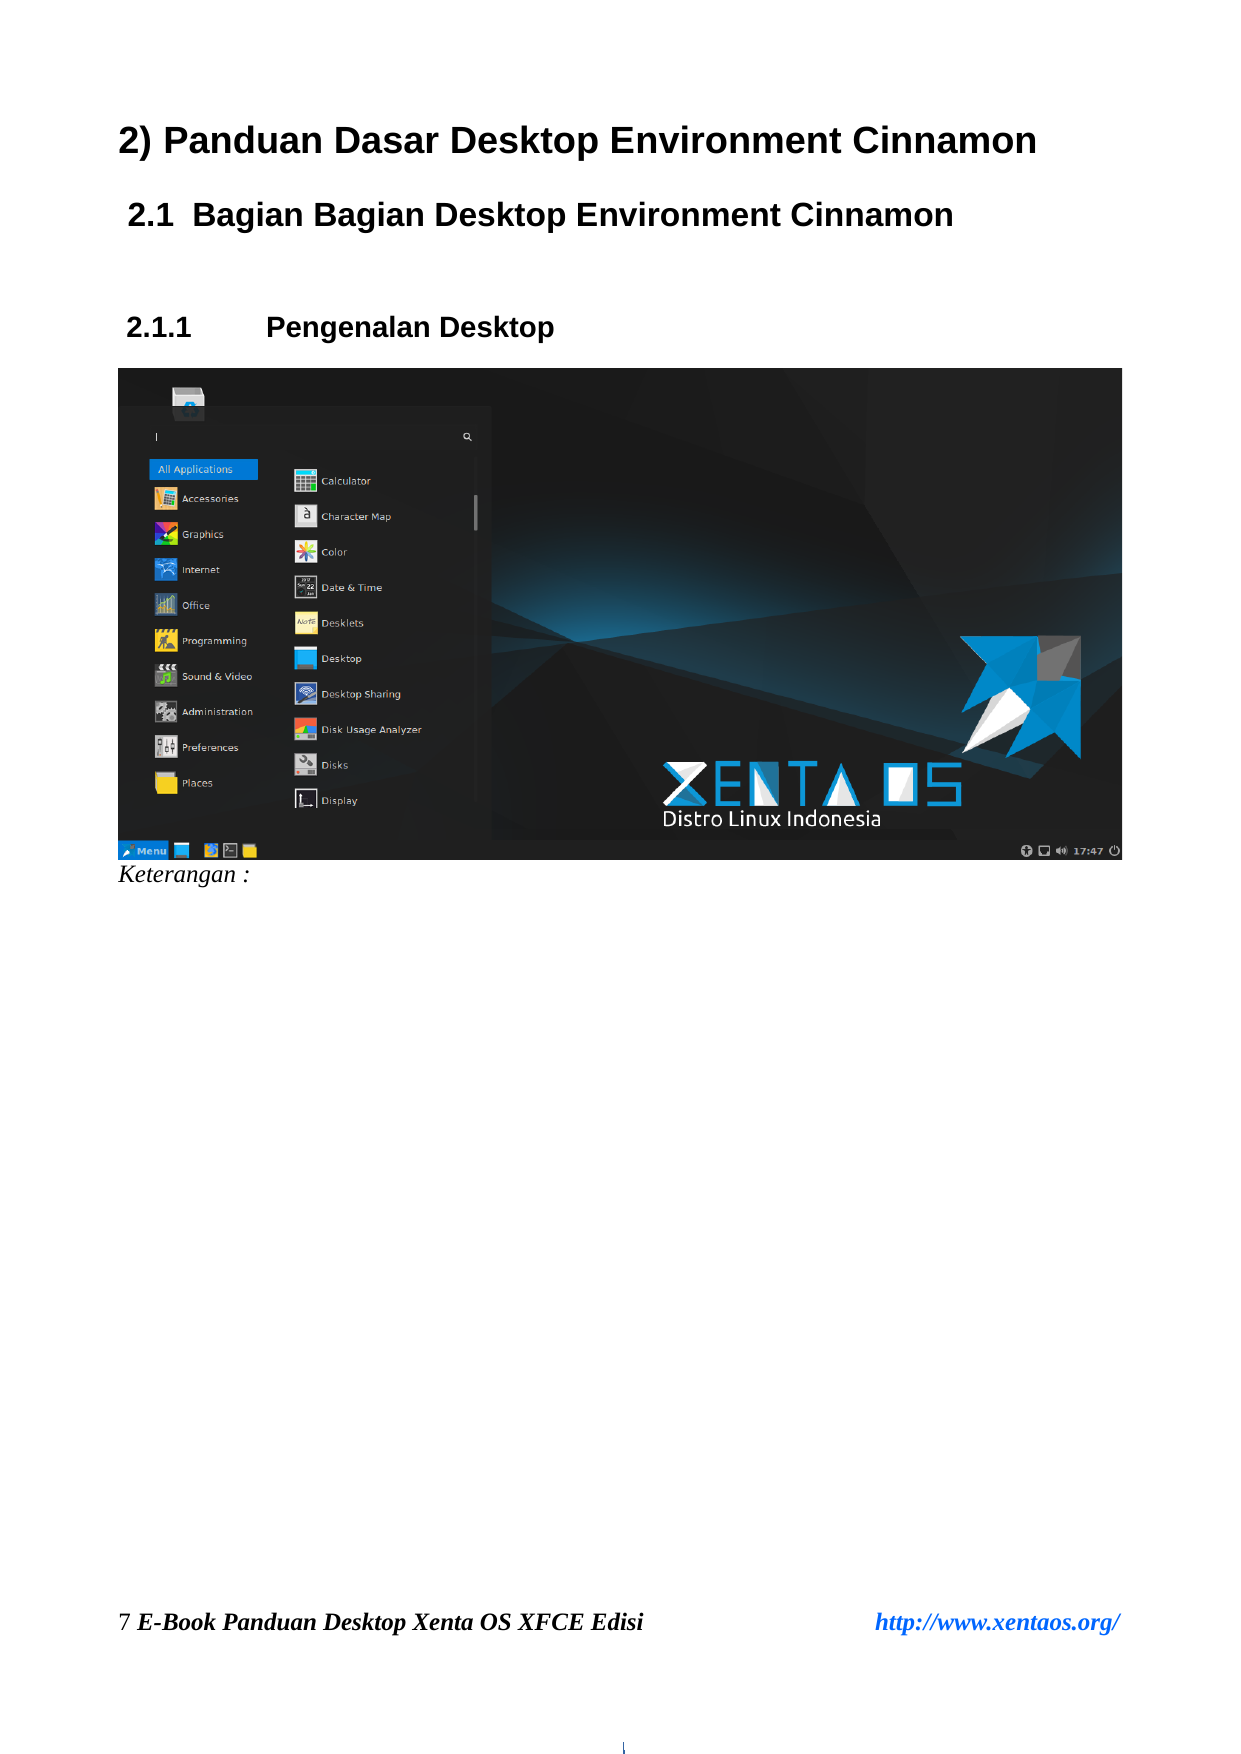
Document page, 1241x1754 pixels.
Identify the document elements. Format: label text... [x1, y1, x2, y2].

subtitle Bagian Bagian Desktop Environment Cinnamon [118, 195, 1122, 234]
subtitle Pengenalan Desktop [118, 310, 1122, 344]
text Keterangan : [118, 860, 1122, 888]
picture [118, 368, 1123, 860]
subtitle Panduan Dasar Desktop Environment Cinnamon [118, 118, 1122, 162]
